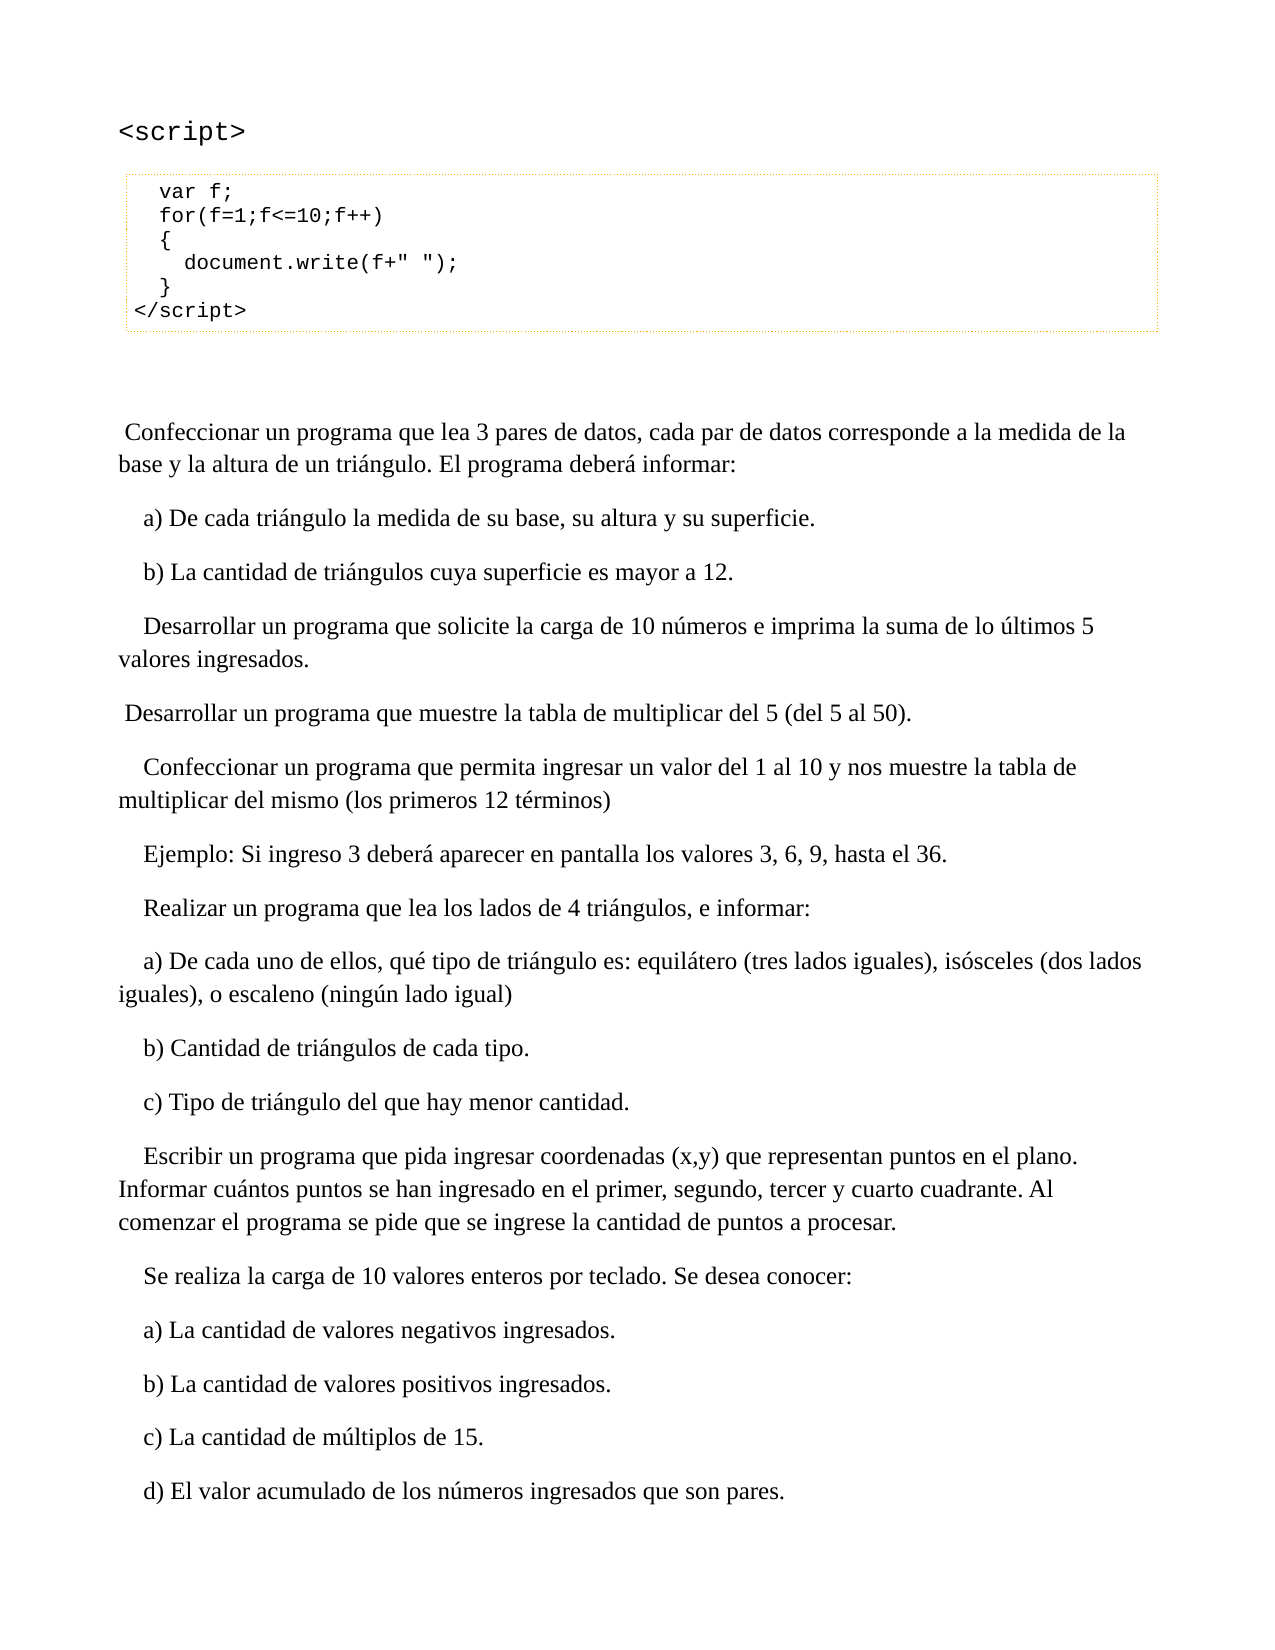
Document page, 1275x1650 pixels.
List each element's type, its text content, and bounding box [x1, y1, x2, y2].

text b) La cantidad de triángulos cuya superficie es mayor a 12. [118, 557, 1157, 586]
text b) Cantidad de triángulos de cada tipo. [118, 1033, 1157, 1062]
text var f; [126, 173, 1157, 197]
text for(f=1;f<=10;f++) [126, 197, 1157, 221]
text <script> [118, 118, 1157, 148]
text document.write(f+" "); [126, 244, 1157, 268]
text Ejemplo: Si ingreso 3 deberá aparecer en pantalla los valores 3, 6, 9, hasta el 36. [118, 839, 1157, 867]
text c) Tipo de triángulo del que hay menor cantidad. [118, 1087, 1157, 1116]
text a) De cada uno de ellos, qué tipo de triángulo es: equilátero (tres lados iguales), isósceles (dos lados iguales), o escaleno (ningún lado igual) [118, 946, 1157, 1008]
text Desarrollar un programa que solicite la carga de 10 números e imprima la suma de lo últimos 5 valores ingresados. [118, 611, 1157, 673]
text a) La cantidad de valores negativos ingresados. [118, 1315, 1157, 1343]
text Confeccionar un programa que lea 3 pares de datos, cada par de datos corresponde a la medida de la base y la altura de un triángulo. El programa deberá informar: [118, 417, 1157, 478]
text { [126, 221, 1157, 244]
text b) La cantidad de valores positivos ingresados. [118, 1369, 1157, 1397]
text } [126, 268, 1157, 292]
text c) La cantidad de múltiplos de 15. [118, 1422, 1157, 1451]
text Realizar un programa que lea los lados de 4 triángulos, e informar: [118, 893, 1157, 921]
text Escribir un programa que pida ingresar coordenadas (x,y) que representan puntos en el plano. Informar cuántos puntos se han ingresado en el primer, segundo, tercer y cuarto cuadrante. Al comenzar el programa se pide que se ingrese la cantidad de puntos a procesar. [118, 1141, 1157, 1236]
text Desarrollar un programa que muestre la tabla de multiplicar del 5 (del 5 al 50). [118, 698, 1157, 727]
text Confeccionar un programa que permita ingresar un valor del 1 al 10 y nos muestre la tabla de multiplicar del mismo (los primeros 12 términos) [118, 752, 1157, 814]
text </script> [126, 292, 1157, 331]
text d) El valor acumulado de los números ingresados que son pares. [118, 1476, 1157, 1505]
text a) De cada triángulo la medida de su base, su altura y su superficie. [118, 503, 1157, 532]
text Se realiza la carga de 10 valores enteros por teclado. Se desea conocer: [118, 1261, 1157, 1290]
